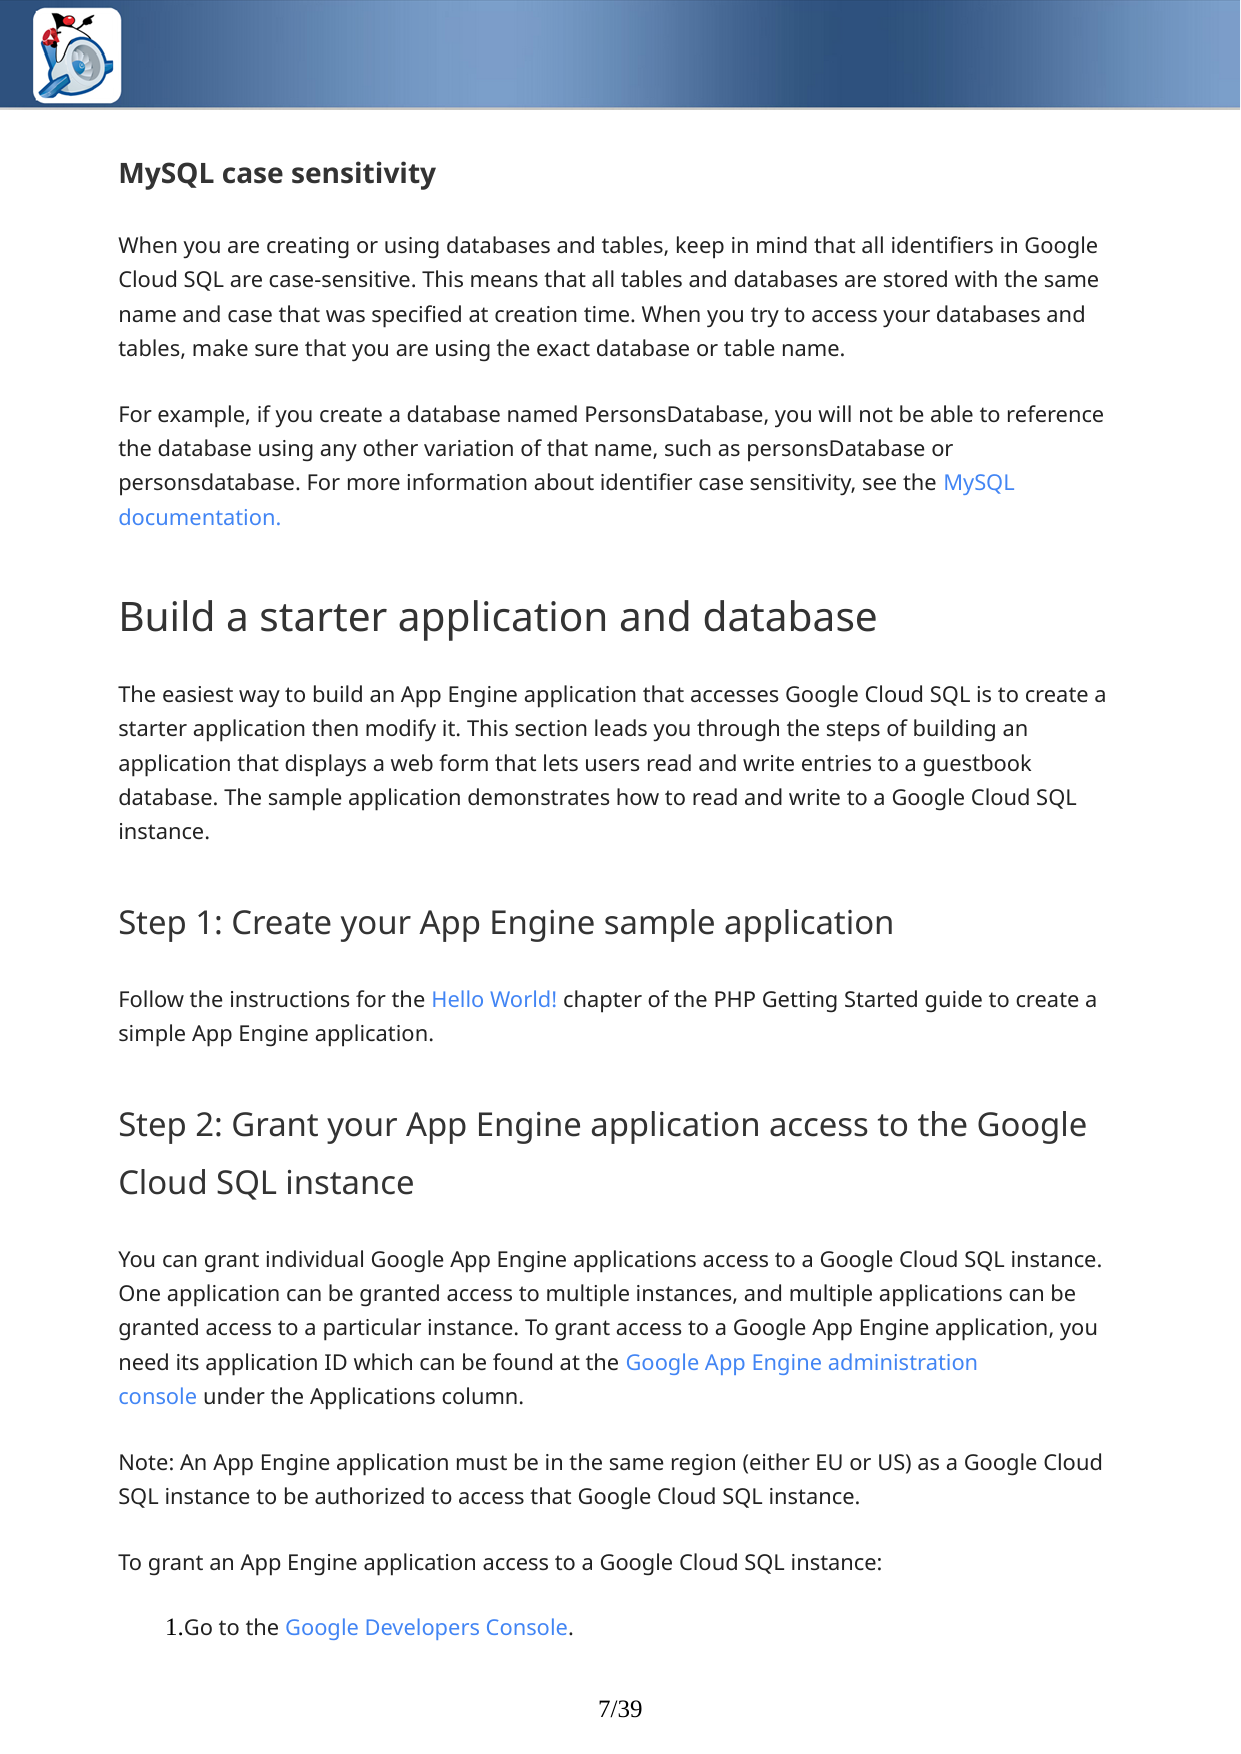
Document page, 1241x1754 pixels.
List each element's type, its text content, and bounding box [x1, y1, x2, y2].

subtitle Step 1: Create your App Engine sample application [118, 899, 1122, 944]
subtitle MySQL case sensitivity [118, 153, 1122, 192]
text When you are creating or using databases and tables, keep in mind that all identifiers in Google Cloud SQL are case-sensitive. This means that all tables and databases are stored with the same name and case that was specified at creation time. When you try to access your databases and tables, make sure that you are using the exact database or table name. [118, 225, 1122, 363]
picture [0, 0, 1241, 110]
text For example, if you create a database named PersonsDatabase, you will not be able to reference the database using any other variation of that name, such as personsDatabase or personsdatabase. For more information about identifier case sensitivity, see the MySQL documentation. [118, 394, 1122, 531]
text You can grant individual Google App Engine applications access to a Google Cloud SQL instance. One application can be granted access to multiple instances, and multiple applications can be granted access to a particular instance. To grant access to a Google App Engine application, you need its application ID which can be found at the Google App Engine administration console under the Applications column. [118, 1239, 1122, 1411]
text To grant an App Engine application access to a Google Cloud SQL instance: [118, 1542, 1122, 1576]
text Note: An App Engine application must be in the same region (either EU or US) as a Google Cloud SQL instance to be authorized to access that Google Cloud SQL instance. [118, 1442, 1122, 1511]
subtitle Build a starter application and database [118, 588, 1122, 643]
text Follow the instructions for the Hello World! chapter of the PHP Getting Started guide to create a simple App Engine application. [118, 979, 1122, 1048]
list Go to the Google Developers Console. [118, 1608, 1106, 1642]
text The easiest way to build an App Engine application that accesses Google Cloud SQL is to create a starter application then modify it. This section leads you through the steps of building an application that displays a web form that lets users read and write entries to a guestbook database. The sample application demonstrates how to read and write to a Google Cloud SQL instance. [118, 674, 1122, 846]
subtitle Step 2: Grant your App Engine application access to the Google Cloud SQL instance [118, 1101, 1122, 1204]
